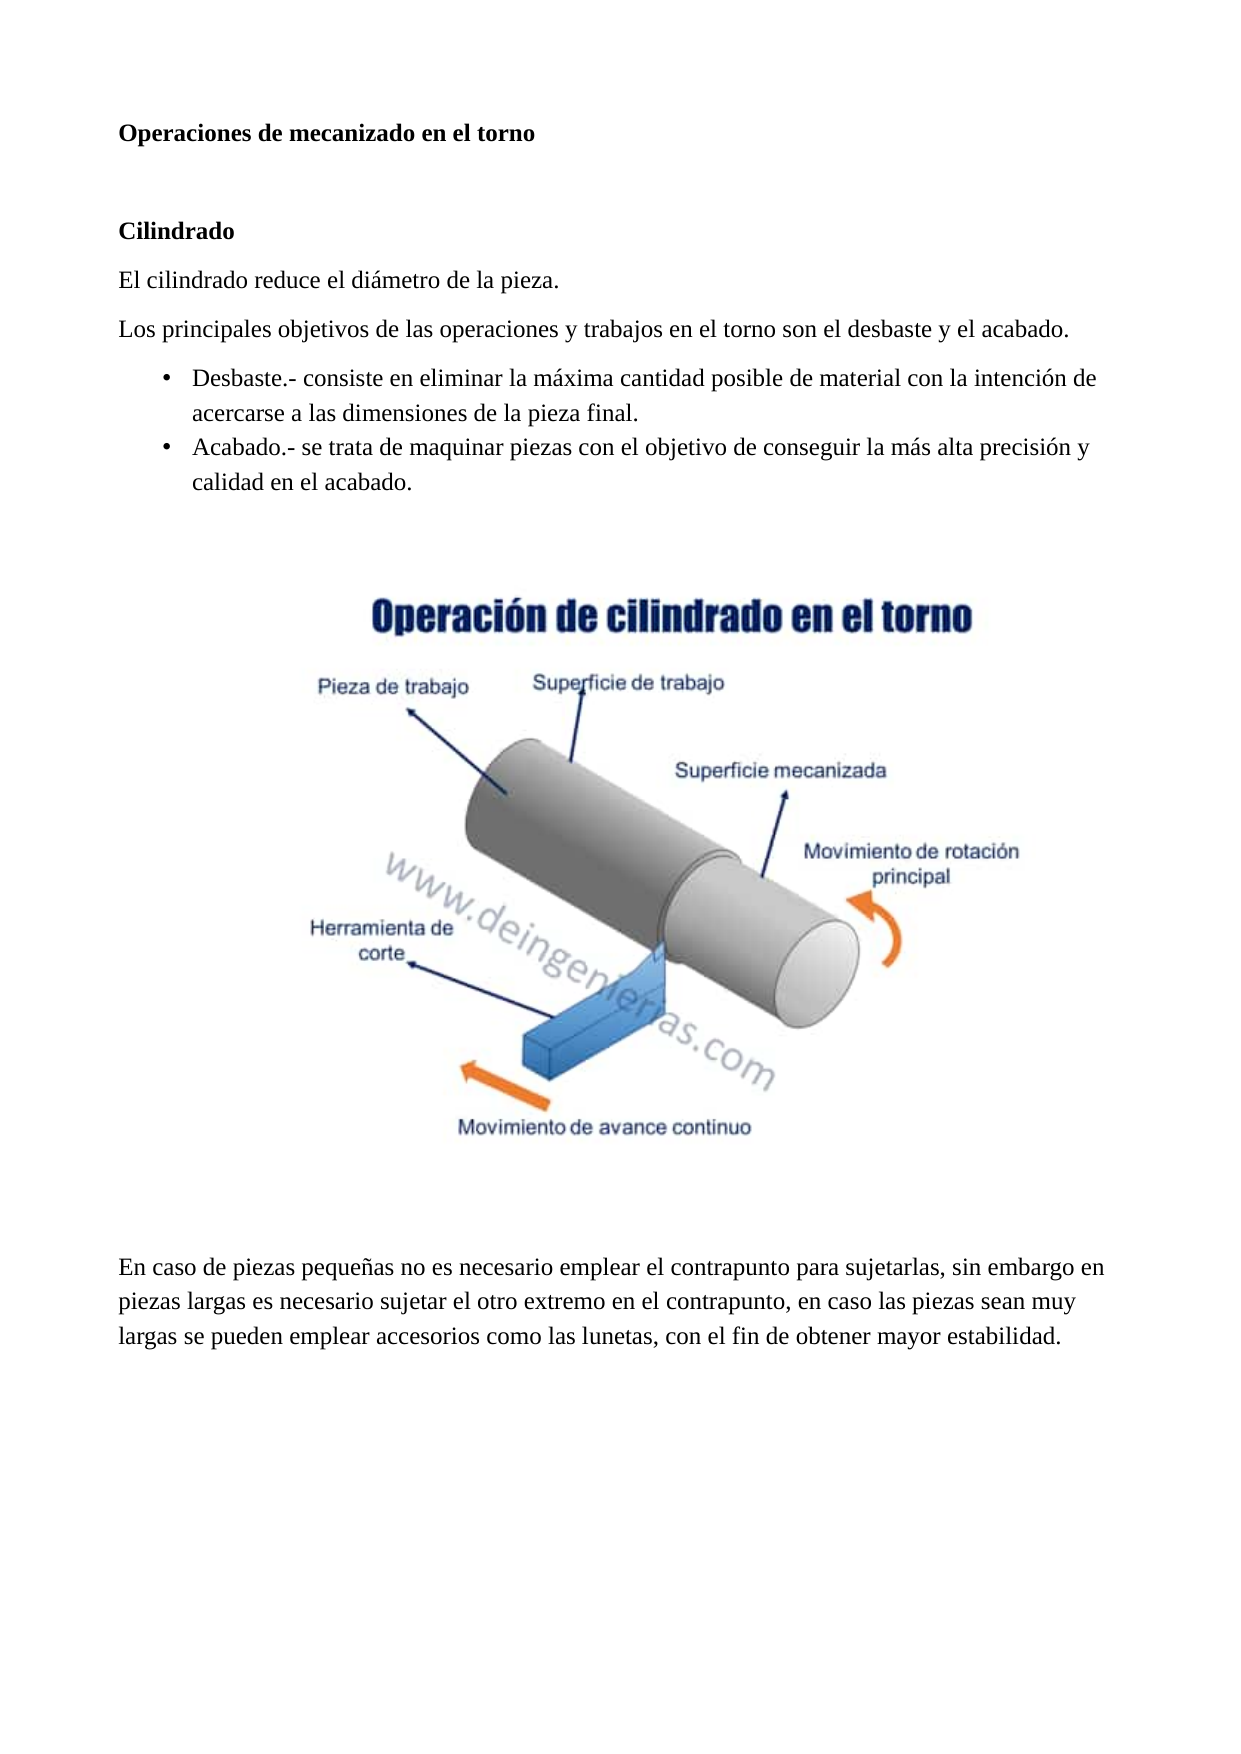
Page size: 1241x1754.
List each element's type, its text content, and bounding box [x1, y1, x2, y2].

text Cilindrado [118, 216, 1122, 245]
list Desbaste.- consiste en eliminar la máxima cantidad posible de material con la intención de acercarse a las dimensiones de la pieza final. [162, 363, 1122, 427]
text Los principales objetivos de las operaciones y trabajos en el torno son el desbaste y el acabado. [118, 314, 1122, 343]
text En caso de piezas pequeñas no es necesario emplear el contrapunto para sujetarlas, sin embargo en piezas largas es necesario sujetar el otro extremo en el contrapunto, en caso las piezas sean muy largas se pueden emplear accesorios como las lunetas, con el fin de obtener mayor estabilidad. [118, 1252, 1122, 1349]
text Operaciones de mecanizado en el torno [118, 118, 1122, 147]
list Acabado.- se trata de maquinar piezas con el objetivo de conseguir la más alta precisión y calidad en el acabado. [162, 432, 1122, 496]
picture [136, 527, 1141, 1226]
text El cilindrado reduce el diámetro de la pieza. [118, 265, 1122, 294]
